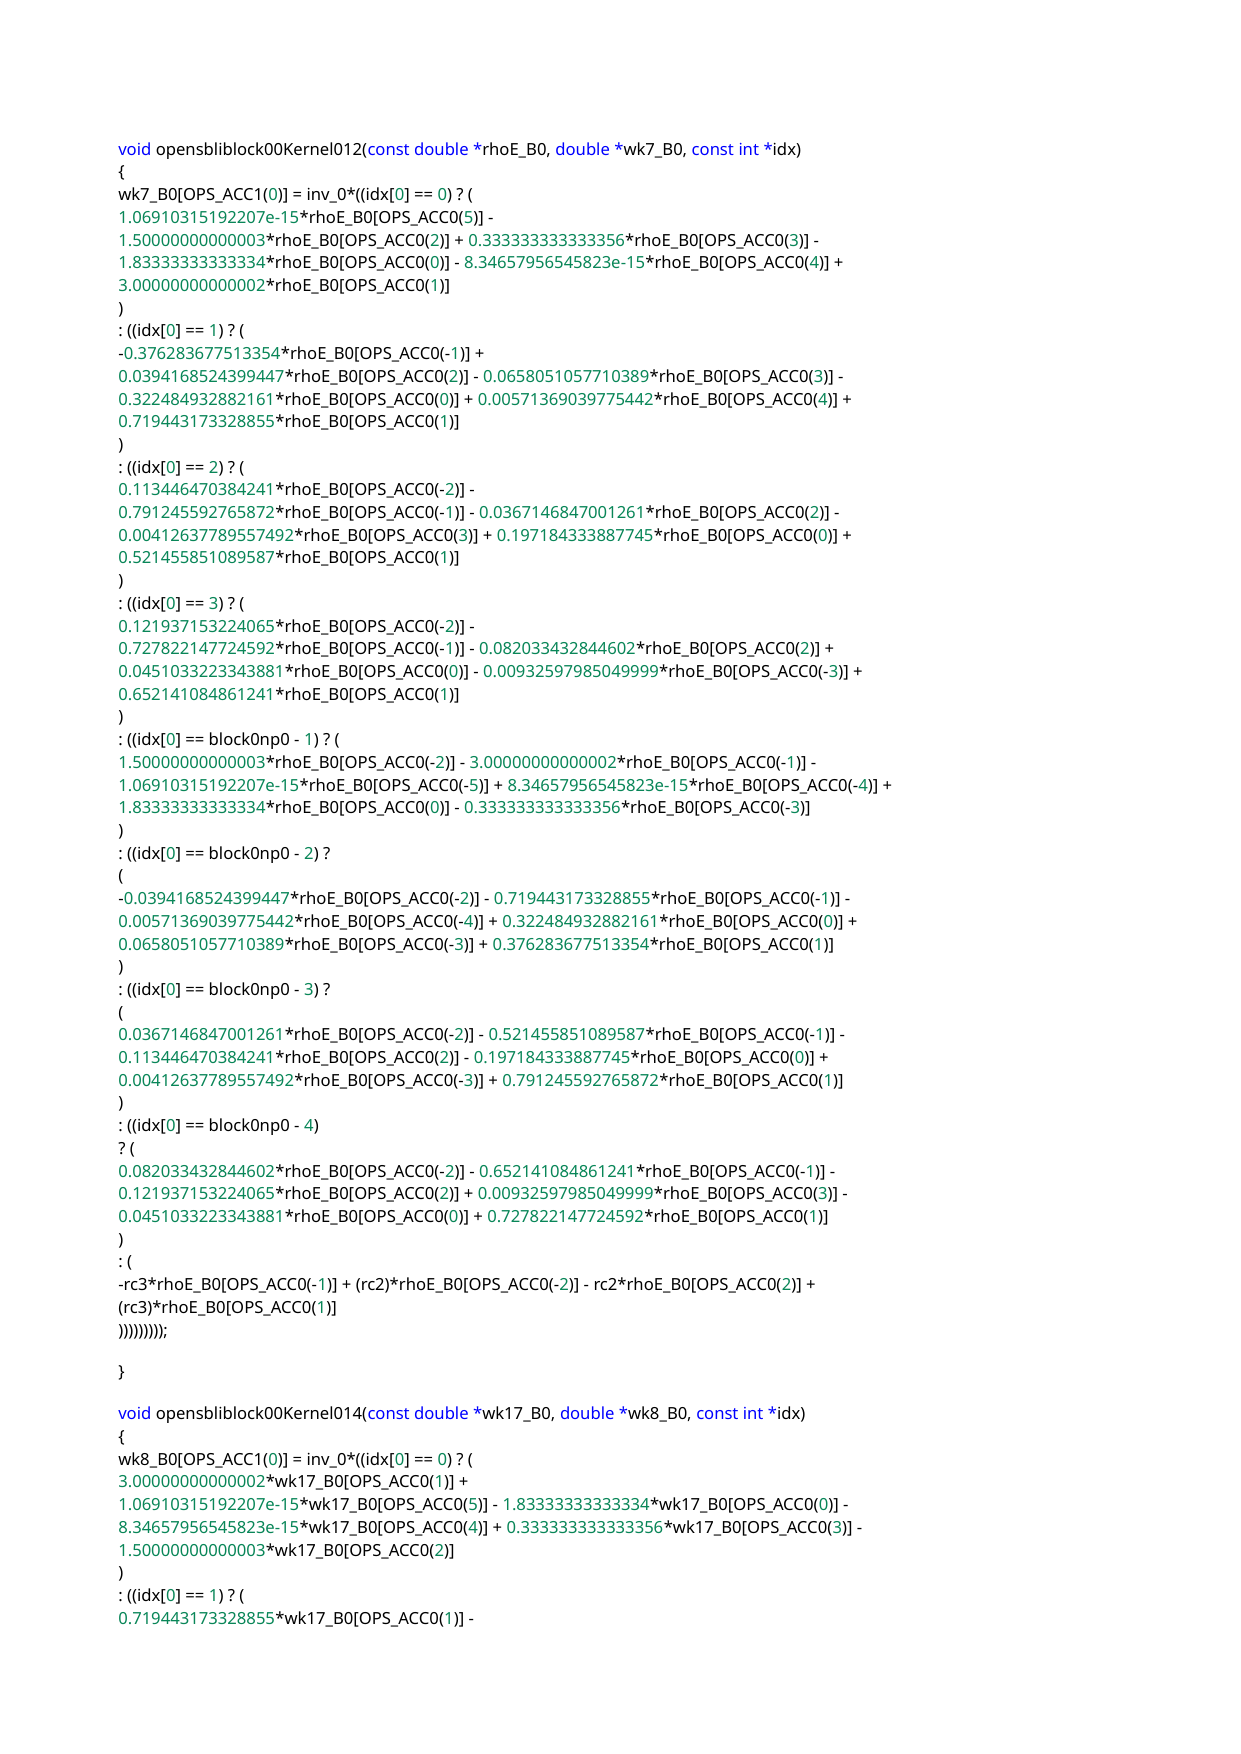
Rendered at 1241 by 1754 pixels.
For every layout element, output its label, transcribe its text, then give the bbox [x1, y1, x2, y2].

text 0.0451033223343881*rhoE_B0[OPS_ACC0(0)] + 0.727822147724592*rhoE_B0[OPS_ACC0(1)] [118, 1204, 1122, 1227]
text -0.0394168524399447*rhoE_B0[OPS_ACC0(-2)] - 0.719443173328855*rhoE_B0[OPS_ACC0(-1)] - [118, 887, 1122, 909]
text 1.06910315192207e-15*rhoE_B0[OPS_ACC0(5)] - [118, 205, 1122, 228]
text 0.727822147724592*rhoE_B0[OPS_ACC0(-1)] - 0.082033432844602*rhoE_B0[OPS_ACC0(2)] + [118, 637, 1122, 659]
text { [118, 1424, 1122, 1447]
text ) [118, 705, 1122, 728]
text ) [118, 1561, 1122, 1583]
text ))))))))); [118, 1318, 1122, 1341]
text ( [118, 1000, 1122, 1023]
text : ((idx[0] == 1) ? ( [118, 1583, 1122, 1606]
text ) [118, 818, 1122, 841]
text 1.06910315192207e-15*wk17_B0[OPS_ACC0(5)] - 1.83333333333334*wk17_B0[OPS_ACC0(0)] - [118, 1493, 1122, 1515]
text -rc3*rhoE_B0[OPS_ACC0(-1)] + (rc2)*rhoE_B0[OPS_ACC0(-2)] - rc2*rhoE_B0[OPS_ACC0(2)] + [118, 1273, 1122, 1295]
text wk8_B0[OPS_ACC1(0)] = inv_0*((idx[0] == 0) ? ( [118, 1447, 1122, 1470]
text 0.521455851089587*rhoE_B0[OPS_ACC0(1)] [118, 546, 1122, 569]
text ) [118, 296, 1122, 319]
text : ((idx[0] == block0np0 - 4) [118, 1114, 1122, 1136]
text 0.00412637789557492*rhoE_B0[OPS_ACC0(-3)] + 0.791245592765872*rhoE_B0[OPS_ACC0(1)] [118, 1068, 1122, 1091]
text { [118, 160, 1122, 183]
text : ((idx[0] == 1) ? ( [118, 319, 1122, 342]
text 0.652141084861241*rhoE_B0[OPS_ACC0(1)] [118, 682, 1122, 705]
text 0.082033432844602*rhoE_B0[OPS_ACC0(-2)] - 0.652141084861241*rhoE_B0[OPS_ACC0(-1)] - [118, 1159, 1122, 1182]
text ( [118, 864, 1122, 887]
text ) [118, 1227, 1122, 1250]
text 3.00000000000002*wk17_B0[OPS_ACC0(1)] + [118, 1470, 1122, 1493]
text 1.50000000000003*rhoE_B0[OPS_ACC0(-2)] - 3.00000000000002*rhoE_B0[OPS_ACC0(-1)] - [118, 750, 1122, 773]
text 0.0451033223343881*rhoE_B0[OPS_ACC0(0)] - 0.00932597985049999*rhoE_B0[OPS_ACC0(-3)] + [118, 659, 1122, 682]
text (rc3)*rhoE_B0[OPS_ACC0(1)] [118, 1295, 1122, 1318]
text 1.50000000000003*wk17_B0[OPS_ACC0(2)] [118, 1538, 1122, 1561]
text : ((idx[0] == 3) ? ( [118, 591, 1122, 614]
text 0.113446470384241*rhoE_B0[OPS_ACC0(-2)] - [118, 478, 1122, 501]
text 0.322484932882161*rhoE_B0[OPS_ACC0(0)] + 0.00571369039775442*rhoE_B0[OPS_ACC0(4)] + [118, 387, 1122, 410]
text 1.06910315192207e-15*rhoE_B0[OPS_ACC0(-5)] + 8.34657956545823e-15*rhoE_B0[OPS_ACC0(-4)] + [118, 773, 1122, 796]
text 0.791245592765872*rhoE_B0[OPS_ACC0(-1)] - 0.0367146847001261*rhoE_B0[OPS_ACC0(2)] - [118, 501, 1122, 523]
text ) [118, 432, 1122, 455]
text : ((idx[0] == block0np0 - 2) ? [118, 841, 1122, 864]
text void opensbliblock00Kernel012(const double *rhoE_B0, double *wk7_B0, const int *idx) [118, 137, 1122, 160]
text 0.0658051057710389*rhoE_B0[OPS_ACC0(-3)] + 0.376283677513354*rhoE_B0[OPS_ACC0(1)] [118, 932, 1122, 955]
text ? ( [118, 1136, 1122, 1159]
text 0.121937153224065*rhoE_B0[OPS_ACC0(2)] + 0.00932597985049999*rhoE_B0[OPS_ACC0(3)] - [118, 1182, 1122, 1204]
text 0.0394168524399447*rhoE_B0[OPS_ACC0(2)] - 0.0658051057710389*rhoE_B0[OPS_ACC0(3)] - [118, 364, 1122, 387]
text ) [118, 1091, 1122, 1114]
text 3.00000000000002*rhoE_B0[OPS_ACC0(1)] [118, 273, 1122, 296]
text ) [118, 955, 1122, 977]
text : ((idx[0] == 2) ? ( [118, 455, 1122, 478]
text 1.50000000000003*rhoE_B0[OPS_ACC0(2)] + 0.333333333333356*rhoE_B0[OPS_ACC0(3)] - [118, 228, 1122, 251]
text : ((idx[0] == block0np0 - 1) ? ( [118, 728, 1122, 750]
text wk7_B0[OPS_ACC1(0)] = inv_0*((idx[0] == 0) ? ( [118, 183, 1122, 205]
text 0.00571369039775442*rhoE_B0[OPS_ACC0(-4)] + 0.322484932882161*rhoE_B0[OPS_ACC0(0)] + [118, 909, 1122, 932]
text 0.113446470384241*rhoE_B0[OPS_ACC0(2)] - 0.197184333887745*rhoE_B0[OPS_ACC0(0)] + [118, 1046, 1122, 1068]
text 0.00412637789557492*rhoE_B0[OPS_ACC0(3)] + 0.197184333887745*rhoE_B0[OPS_ACC0(0)] + [118, 523, 1122, 546]
text -0.376283677513354*rhoE_B0[OPS_ACC0(-1)] + [118, 342, 1122, 364]
text 0.719443173328855*wk17_B0[OPS_ACC0(1)] - [118, 1606, 1122, 1629]
text } [118, 1360, 1122, 1383]
text 1.83333333333334*rhoE_B0[OPS_ACC0(0)] - 0.333333333333356*rhoE_B0[OPS_ACC0(-3)] [118, 796, 1122, 818]
text void opensbliblock00Kernel014(const double *wk17_B0, double *wk8_B0, const int *idx) [118, 1402, 1122, 1424]
text 1.83333333333334*rhoE_B0[OPS_ACC0(0)] - 8.34657956545823e-15*rhoE_B0[OPS_ACC0(4)] + [118, 251, 1122, 273]
text 0.0367146847001261*rhoE_B0[OPS_ACC0(-2)] - 0.521455851089587*rhoE_B0[OPS_ACC0(-1)] - [118, 1023, 1122, 1046]
text 0.121937153224065*rhoE_B0[OPS_ACC0(-2)] - [118, 614, 1122, 637]
text 0.719443173328855*rhoE_B0[OPS_ACC0(1)] [118, 410, 1122, 432]
text : ((idx[0] == block0np0 - 3) ? [118, 977, 1122, 1000]
text : ( [118, 1250, 1122, 1273]
text 8.34657956545823e-15*wk17_B0[OPS_ACC0(4)] + 0.333333333333356*wk17_B0[OPS_ACC0(3)] - [118, 1515, 1122, 1538]
text ) [118, 569, 1122, 591]
